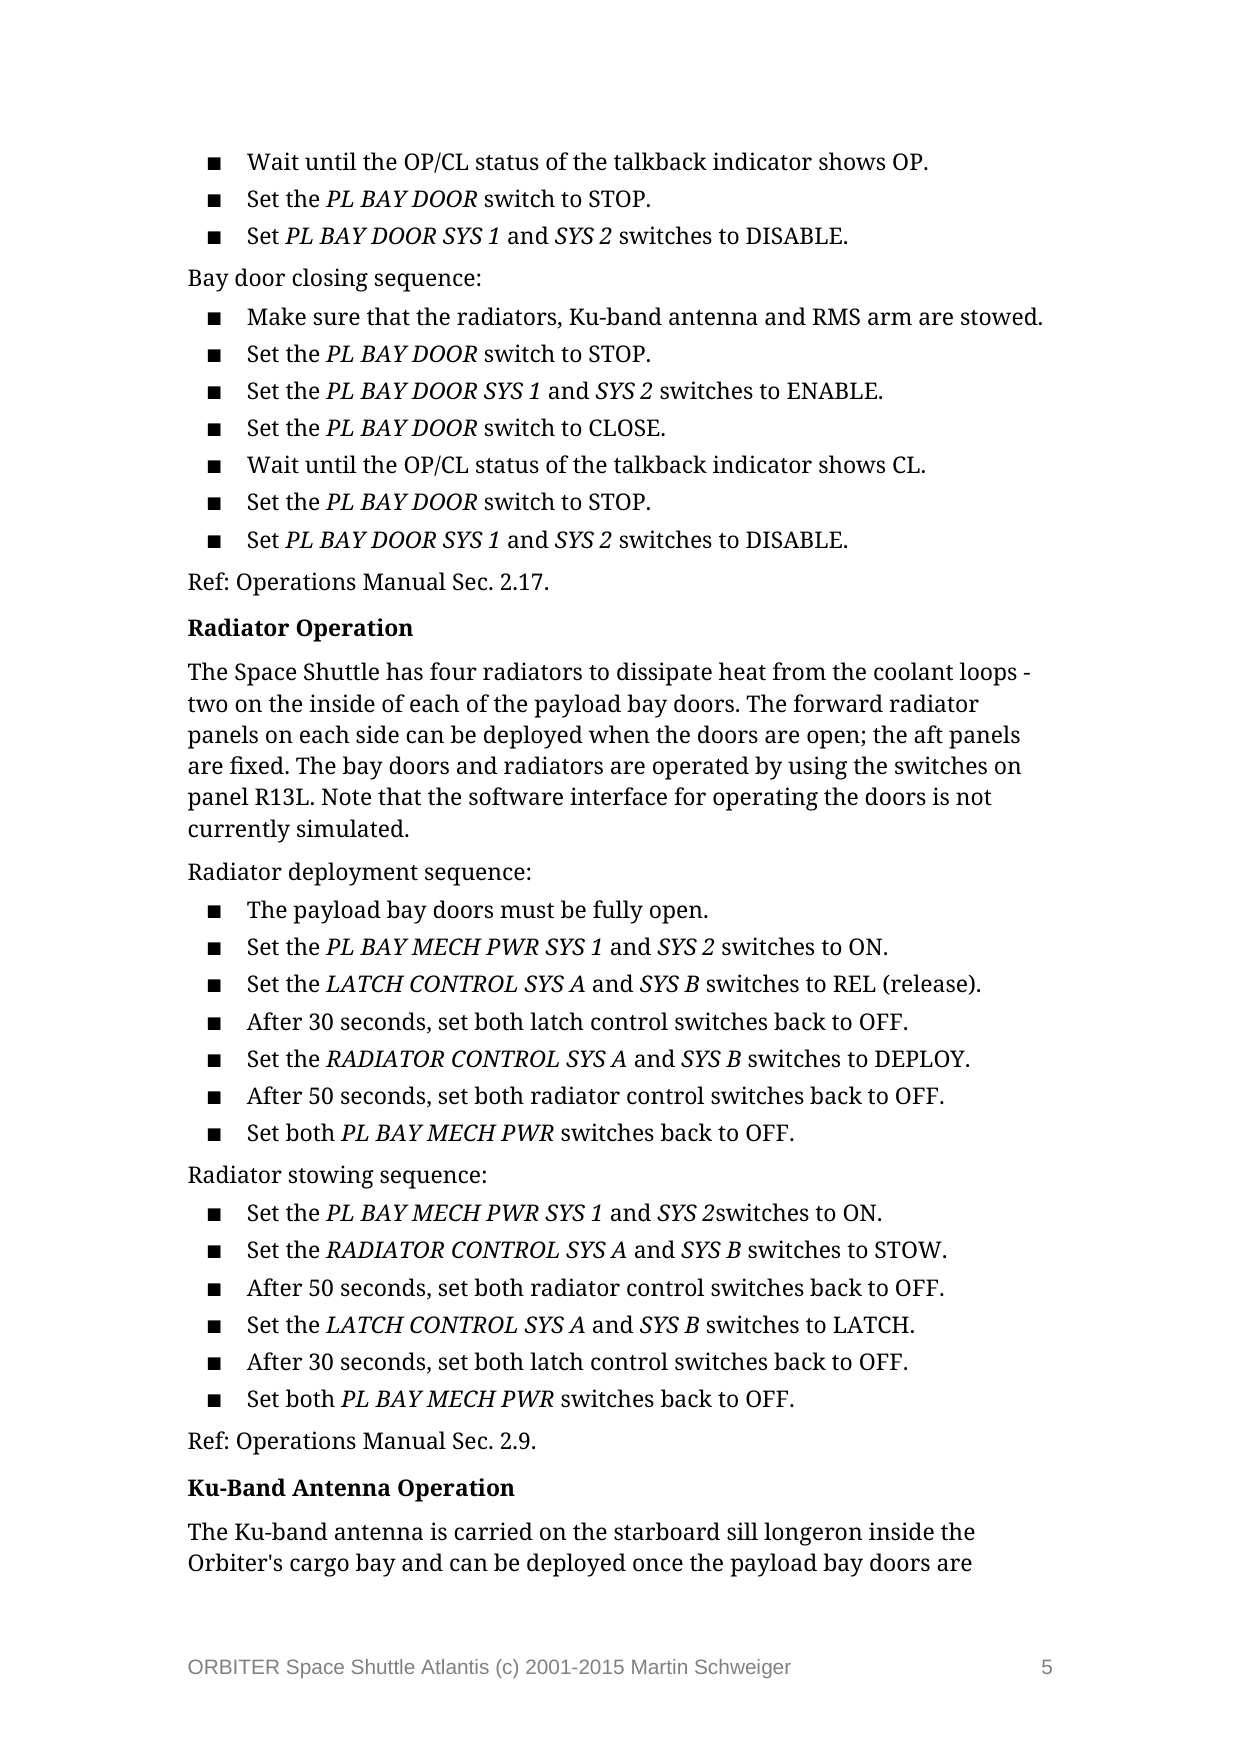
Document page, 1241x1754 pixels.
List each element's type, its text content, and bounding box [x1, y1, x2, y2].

text The Space Shuttle has four radiators to dissipate heat from the coolant loops - two on the in­side of each of the payload bay doors. The forward radiator panels on each side can be de­ployed when the doors are open; the aft panels are fixed. The bay doors and radiators are operated by using the switches on panel R13L. Note that the software interface for operating the doors is not currently simulated. [187, 656, 1053, 843]
list After 30 seconds, set both latch control switches back to OFF. [208, 1350, 1053, 1376]
list Set both PL BAY MECH PWR switches back to OFF. [208, 1387, 1053, 1413]
list Set the PL BAY DOOR SYS 1 and SYS 2 switches to ENABLE. [208, 379, 1053, 404]
list Make sure that the radiators, Ku-band antenna and RMS arm are stowed. [208, 304, 1053, 330]
list After 30 seconds, set both latch control switches back to OFF. [208, 1009, 1053, 1035]
list Set the RADIATOR CONTROL SYS A and SYS B switches to STOW. [208, 1238, 1053, 1264]
list After 50 seconds, set both radiator control switches back to OFF. [208, 1084, 1053, 1109]
list Set PL BAY DOOR SYS 1 and SYS 2 switches to DISABLE. [208, 224, 1053, 250]
text Bay door closing sequence: [187, 262, 1053, 293]
list Set the PL BAY DOOR switch to STOP. [208, 187, 1053, 213]
list Set PL BAY DOOR SYS 1 and SYS 2 switches to DISABLE. [208, 528, 1053, 553]
list Set the PL BAY DOOR switch to STOP. [208, 342, 1053, 367]
text Radiator stowing sequence: [187, 1158, 1053, 1189]
text Radiator deployment sequence: [187, 855, 1053, 886]
list Set the PL BAY DOOR switch to CLOSE. [208, 416, 1053, 442]
list Set the PL BAY MECH PWR SYS 1 and SYS 2 switches to ON. [208, 935, 1053, 961]
subtitle Ku-Band Antenna Operation [187, 1472, 1053, 1503]
list Wait until the OP/CL status of the talkback indicator shows CL. [208, 453, 1053, 479]
text Ref: Operations Manual Sec. 2.9. [187, 1424, 1053, 1456]
list Set the PL BAY MECH PWR SYS 1 and SYS 2switches to ON. [208, 1201, 1053, 1227]
text The Ku-band antenna is carried on the starboard sill longeron inside the Orbiter's cargo bay and can be deployed once the payload bay doors are [187, 1515, 1053, 1578]
list Wait until the OP/CL status of the talkback indicator shows OP. [208, 150, 1053, 175]
list Set the PL BAY DOOR switch to STOP. [208, 491, 1053, 516]
subtitle Radiator Operation [187, 612, 1053, 643]
list The payload bay doors must be fully open. [208, 898, 1053, 923]
list Set both PL BAY MECH PWR switches back to OFF. [208, 1121, 1053, 1147]
list After 50 seconds, set both radiator control switches back to OFF. [208, 1276, 1053, 1301]
list Set the LATCH CONTROL SYS A and SYS B switches to REL (release). [208, 972, 1053, 998]
text Ref: Operations Manual Sec. 2.17. [187, 565, 1053, 596]
list Set the LATCH CONTROL SYS A and SYS B switches to LATCH. [208, 1313, 1053, 1338]
list Set the RADIATOR CONTROL SYS A and SYS B switches to DEPLOY. [208, 1047, 1053, 1072]
